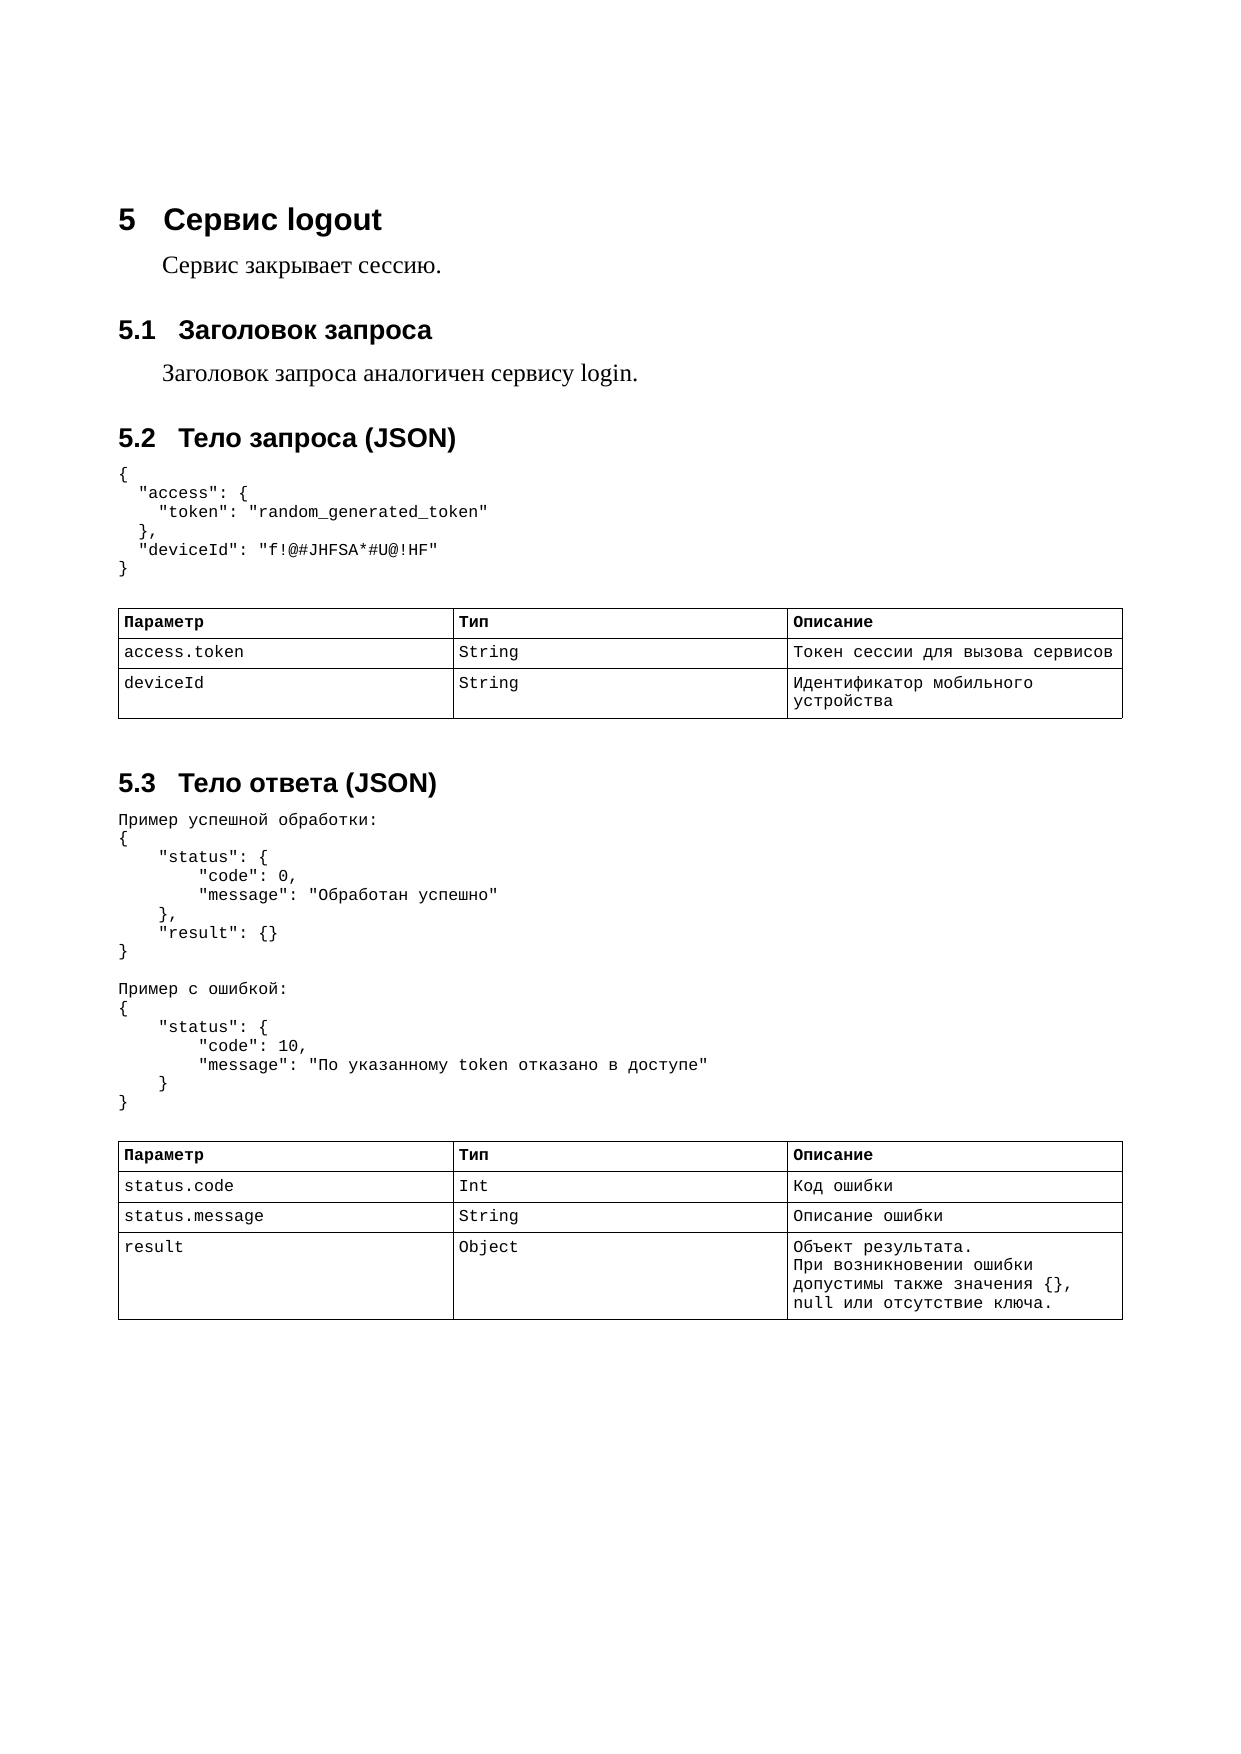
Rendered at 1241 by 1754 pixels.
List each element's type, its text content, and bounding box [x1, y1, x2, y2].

table_cell Код ошибки [788, 1172, 1122, 1202]
table_cell String [454, 669, 787, 718]
text } [118, 560, 1122, 579]
table_cell status.message [119, 1203, 453, 1232]
text "message": "Обработан успешно" [118, 886, 1122, 905]
table_cell status.code [119, 1172, 453, 1202]
subtitle Тело запроса (JSON) [118, 422, 1122, 453]
text { [118, 466, 1122, 484]
text } [118, 1075, 1122, 1094]
table_cell result [119, 1233, 453, 1319]
table_header Параметр [119, 1142, 453, 1171]
table_cell Идентификатор мобильного устройства [788, 669, 1122, 718]
subtitle Сервис logout [118, 201, 1122, 237]
table_cell Object [454, 1233, 787, 1319]
table_header Описание [788, 1142, 1122, 1171]
text "code": 0, [118, 868, 1122, 886]
text Пример с ошибкой: [118, 981, 1122, 999]
text Сервис закрывает сессию. [118, 250, 1122, 278]
table_cell Описание ошибки [788, 1203, 1122, 1232]
text }, [118, 905, 1122, 924]
table_cell Токен сессии для вызова сервисов [788, 639, 1122, 668]
table_cell String [454, 639, 787, 668]
subtitle Заголовок запроса [118, 314, 1122, 345]
table_header Параметр [119, 609, 453, 638]
subtitle Тело ответа (JSON) [118, 767, 1122, 798]
text } [118, 943, 1122, 962]
text "access": { [118, 484, 1122, 503]
text "token": "random_generated_token" [118, 503, 1122, 522]
table_cell access.token [119, 639, 453, 668]
text "status": { [118, 1018, 1122, 1037]
text "code": 10, [118, 1037, 1122, 1056]
text "message": "По указанному token отказано в доступе" [118, 1056, 1122, 1075]
text { [118, 999, 1122, 1018]
text }, [118, 522, 1122, 541]
table_cell Объект результата. При возникновении ошибки допустимы также значения {}, null или отсутствие ключа. [788, 1233, 1122, 1319]
text "status": { [118, 849, 1122, 868]
text { [118, 830, 1122, 849]
text Заголовок запроса аналогичен сервису login. [118, 358, 1122, 386]
text Пример успешной обработки: [118, 811, 1122, 830]
table_header Тип [454, 1142, 787, 1171]
table_cell String [454, 1203, 787, 1232]
text "result": {} [118, 924, 1122, 943]
text } [118, 1094, 1122, 1113]
table_cell deviceId [119, 669, 453, 718]
table_header Описание [788, 609, 1122, 638]
table_header Тип [454, 609, 787, 638]
table_cell Int [454, 1172, 787, 1202]
text "deviceId": "f!@#JHFSA*#U@!HF" [118, 541, 1122, 560]
